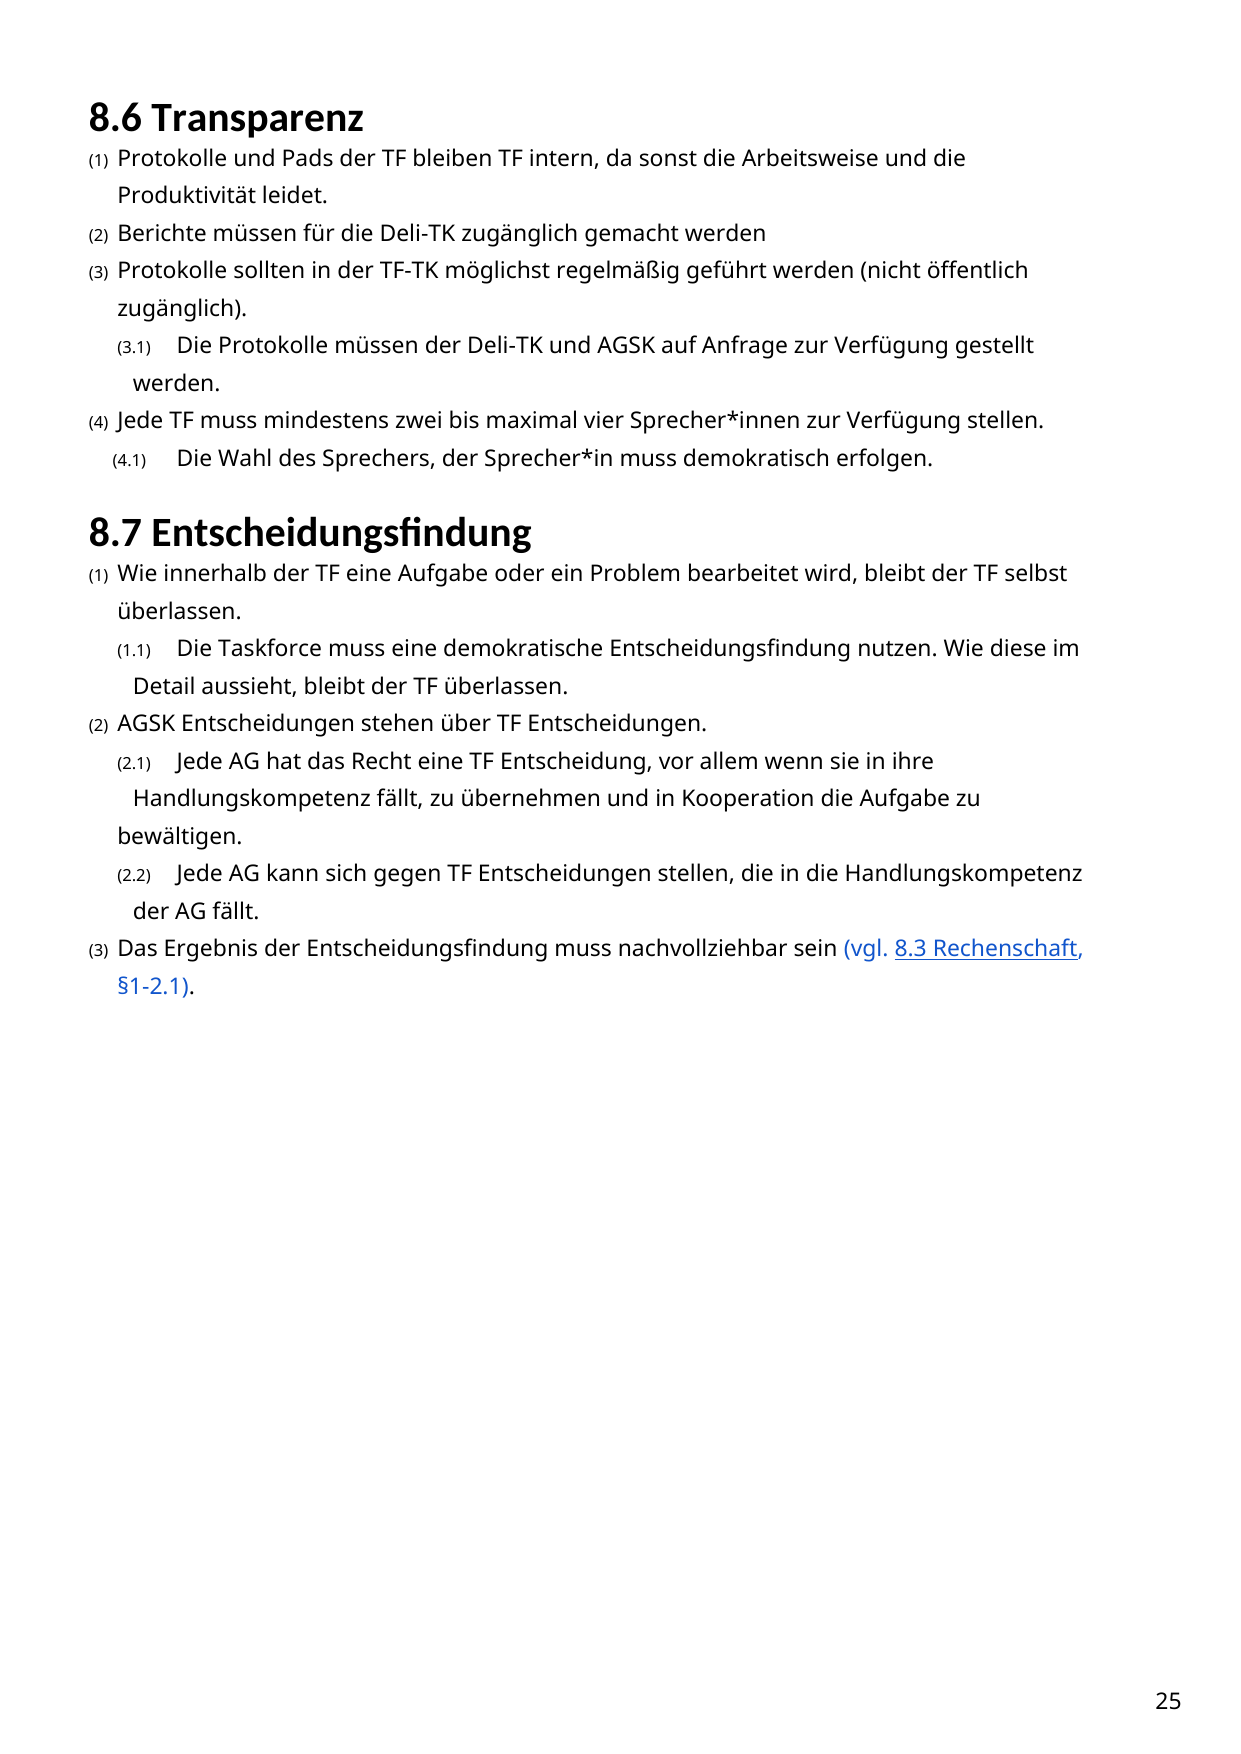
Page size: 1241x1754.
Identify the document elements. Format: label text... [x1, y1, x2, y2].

text (2.1) Jede AG hat das Recht eine TF Entscheidung, vor allem wenn sie in ihre Handlungskompetenz fällt, zu übernehmen und in Kooperation die Aufgabe zu bewältigen. [88, 745, 1181, 851]
text (2.2) Jede AG kann sich gegen TF Entscheidungen stellen, die in die Handlungskompetenz der AG fällt. [88, 857, 1181, 926]
text (1) Protokolle und Pads der TF bleiben TF intern, da sonst die Arbeitsweise und die Produktivität leidet. [88, 142, 1181, 211]
text (3) Protokolle sollten in der TF-TK möglichst regelmäßig geführt werden (nicht öffentlich zugänglich). [88, 254, 1181, 323]
text (1) Wie innerhalb der TF eine Aufgabe oder ein Problem bearbeitet wird, bleibt der TF selbst überlassen. [88, 557, 1181, 626]
text (2) AGSK Entscheidungen stehen über TF Entscheidungen. [88, 707, 1181, 738]
text (3.1) Die Protokolle müssen der Deli-TK und AGSK auf Anfrage zur Verfügung gestellt werden. [88, 329, 1181, 398]
text (1.1) Die Taskforce muss eine demokratische Entscheidungsfindung nutzen. Wie diese im Detail aussieht, bleibt der TF überlassen. [88, 632, 1181, 701]
text (3) Das Ergebnis der Entscheidungsfindung muss nachvollziehbar sein (vgl. 8.3 Rechenschaft, §1-2.1). [88, 932, 1181, 1001]
subtitle 8.6 Transparenz [88, 91, 1181, 142]
subtitle 8.7 Entscheidungsfindung [88, 506, 1181, 557]
text (4.1) Die Wahl des Sprechers, der Sprecher*in muss demokratisch erfolgen. [88, 442, 1181, 473]
text (2) Berichte müssen für die Deli-TK zugänglich gemacht werden [88, 217, 1181, 248]
text (4) Jede TF muss mindestens zwei bis maximal vier Sprecher*innen zur Verfügung stellen. [88, 404, 1181, 436]
